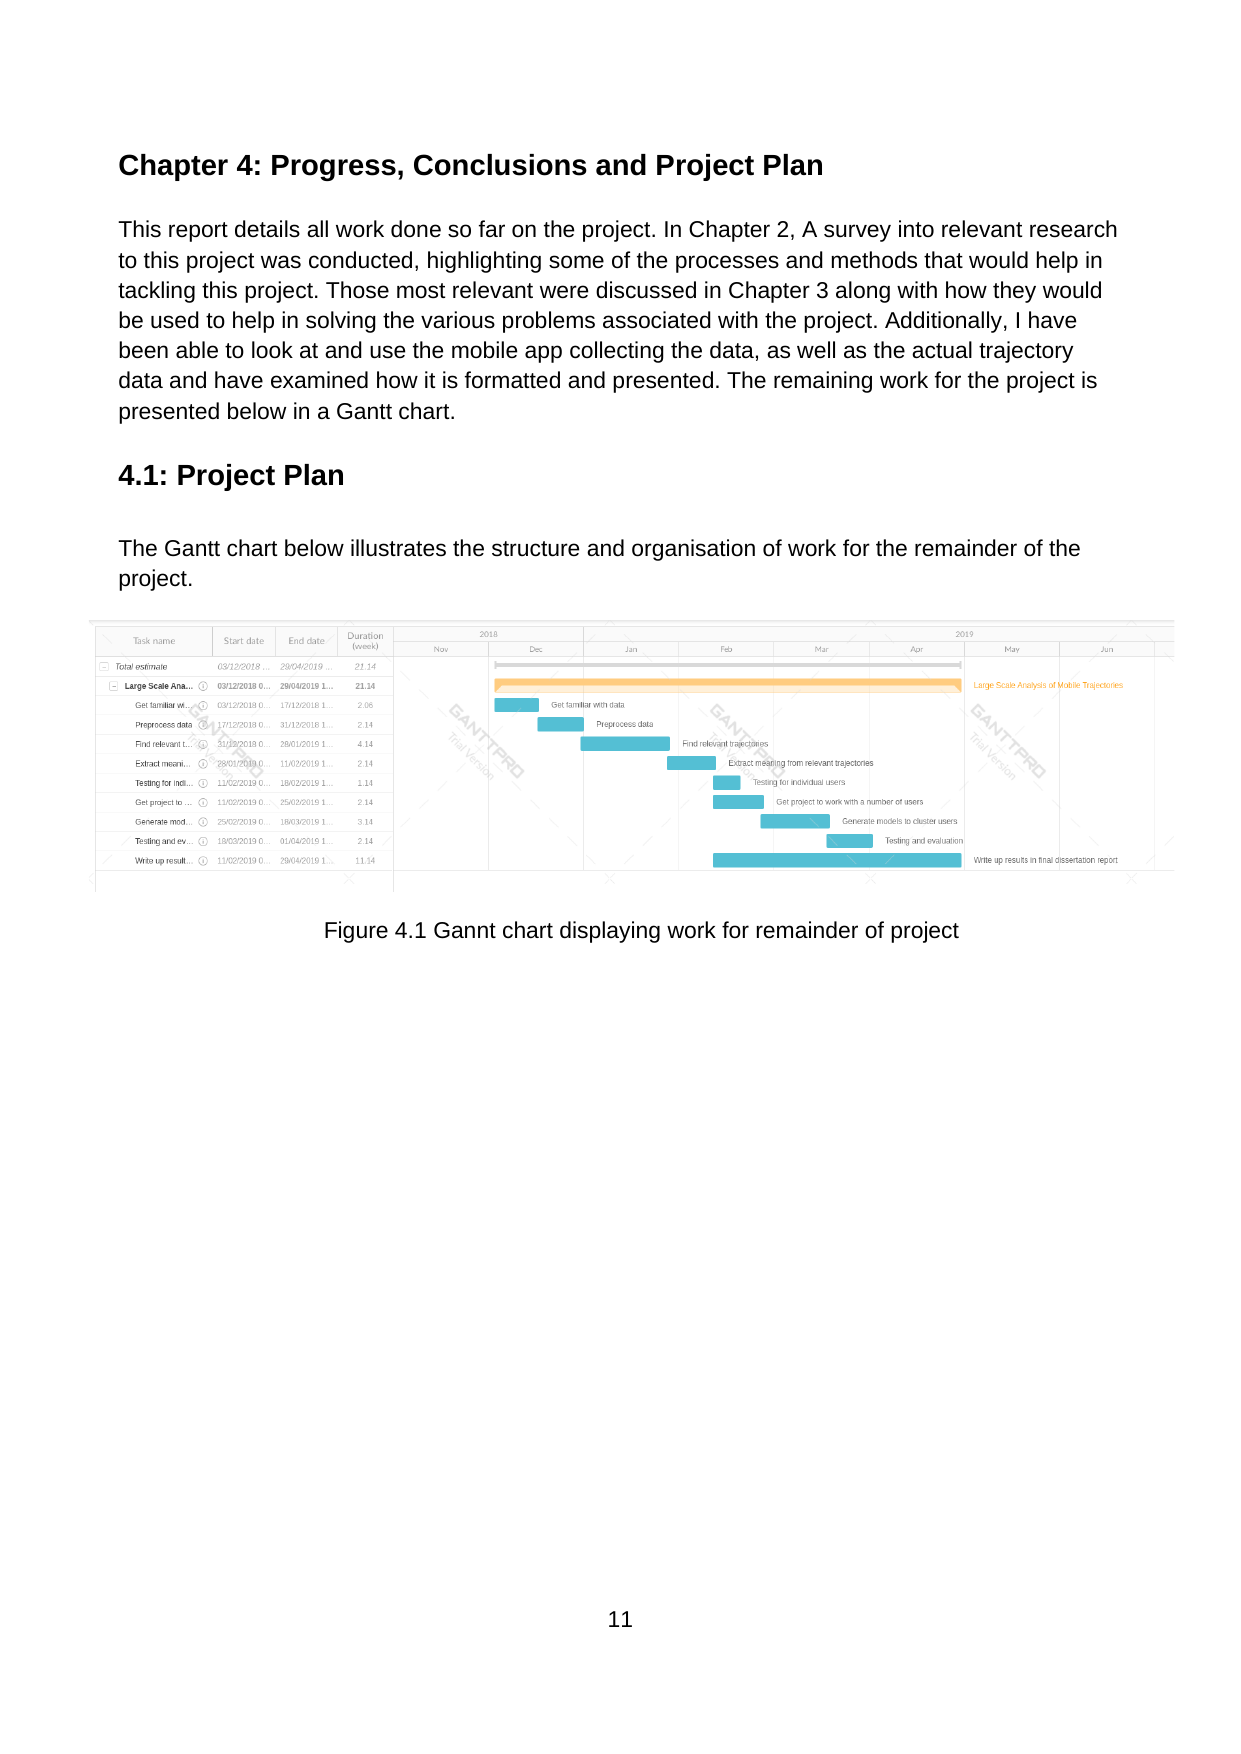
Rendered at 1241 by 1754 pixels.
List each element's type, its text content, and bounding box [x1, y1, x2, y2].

text Chapter 4: Progress, Conclusions and Project Plan [118, 148, 1122, 181]
picture [88, 611, 1175, 892]
text This report details all work done so far on the project. In Chapter 2, A survey into relevant research to this project was conducted, highlighting some of the processes and methods that would help in tackling this project. Those most relevant were discussed in Chapter 3 along with how they would be used to help in solving the various problems associated with the project. Additionally, I have been able to look at and use the mobile app collecting the data, as well as the actual trajectory data and have examined how it is formatted and presented. The remaining work for the project is presented below in a Gantt chart. [118, 216, 1122, 424]
text The Gantt chart below illustrates the structure and organisation of work for the remainder of the project. [118, 535, 1122, 592]
text 4.1: Project Plan [118, 458, 1122, 492]
